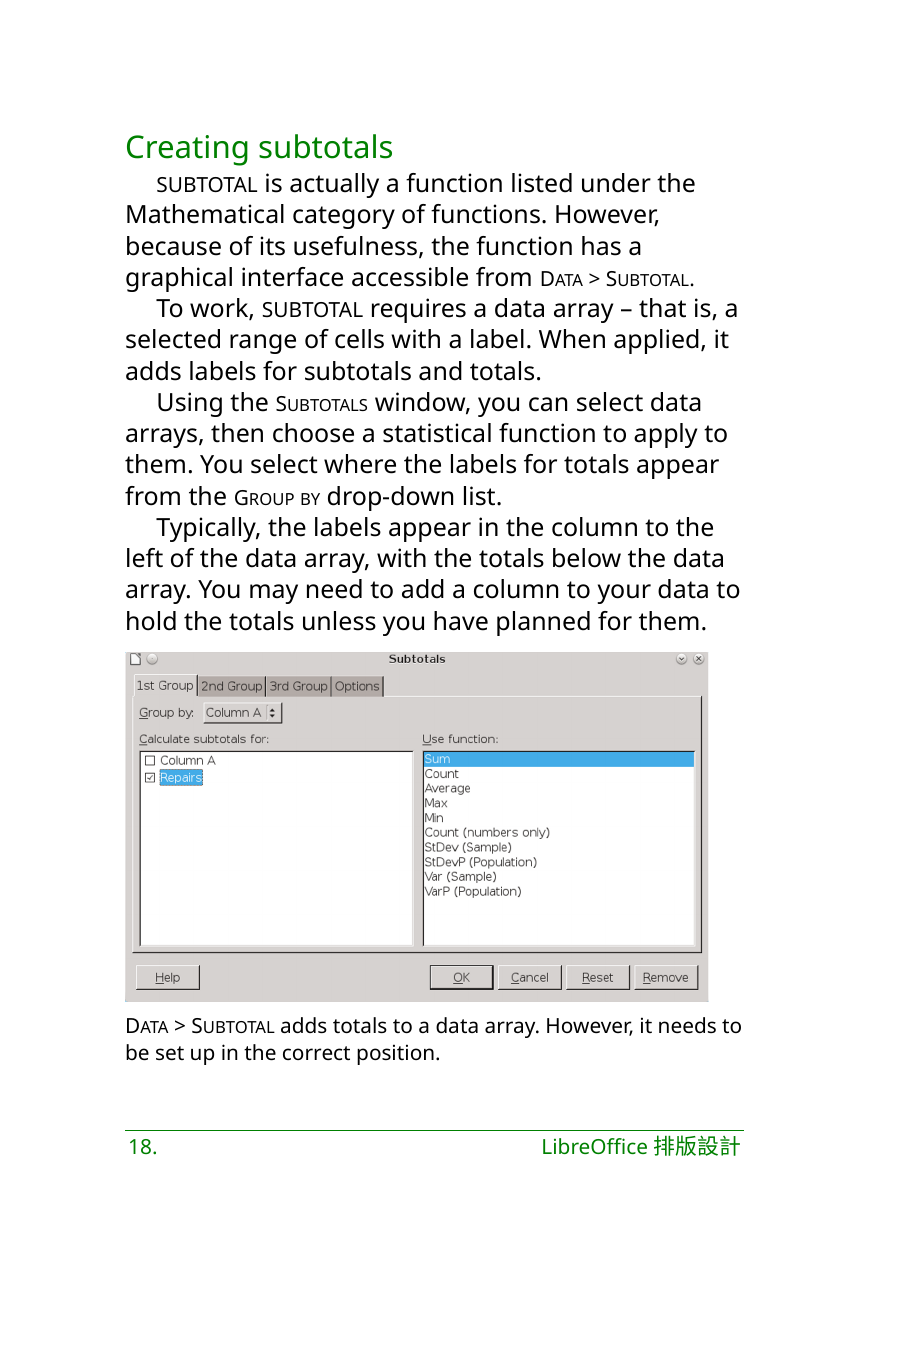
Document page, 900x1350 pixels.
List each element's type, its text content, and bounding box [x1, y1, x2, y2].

table_cell Data > Subtotal adds totals to a data array. However, it needs to be set up in the correct position. [125, 1004, 744, 1066]
text SUBTOTAL is actually a function listed under the Mathematical category of functions. However, because of its usefulness, the function has a graphical interface accessible from Data > Subtotal. [125, 168, 744, 293]
text Using the Subtotals window, you can select data arrays, then choose a statistical function to apply to them. You select where the labels for totals appear from the Group by drop-down list. [125, 386, 744, 511]
subtitle Creating subtotals [125, 125, 744, 168]
table_header [125, 652, 744, 1003]
text Typically, the labels appear in the column to the left of the data array, with the totals below the data array. You may need to add a column to your data to hold the totals unless you have planned for them. [125, 511, 744, 636]
text To work, SUBTOTAL requires a data array – that is, a selected range of cells with a label. When applied, it adds labels for subtotals and totals. [125, 293, 744, 386]
picture [125, 652, 709, 1002]
